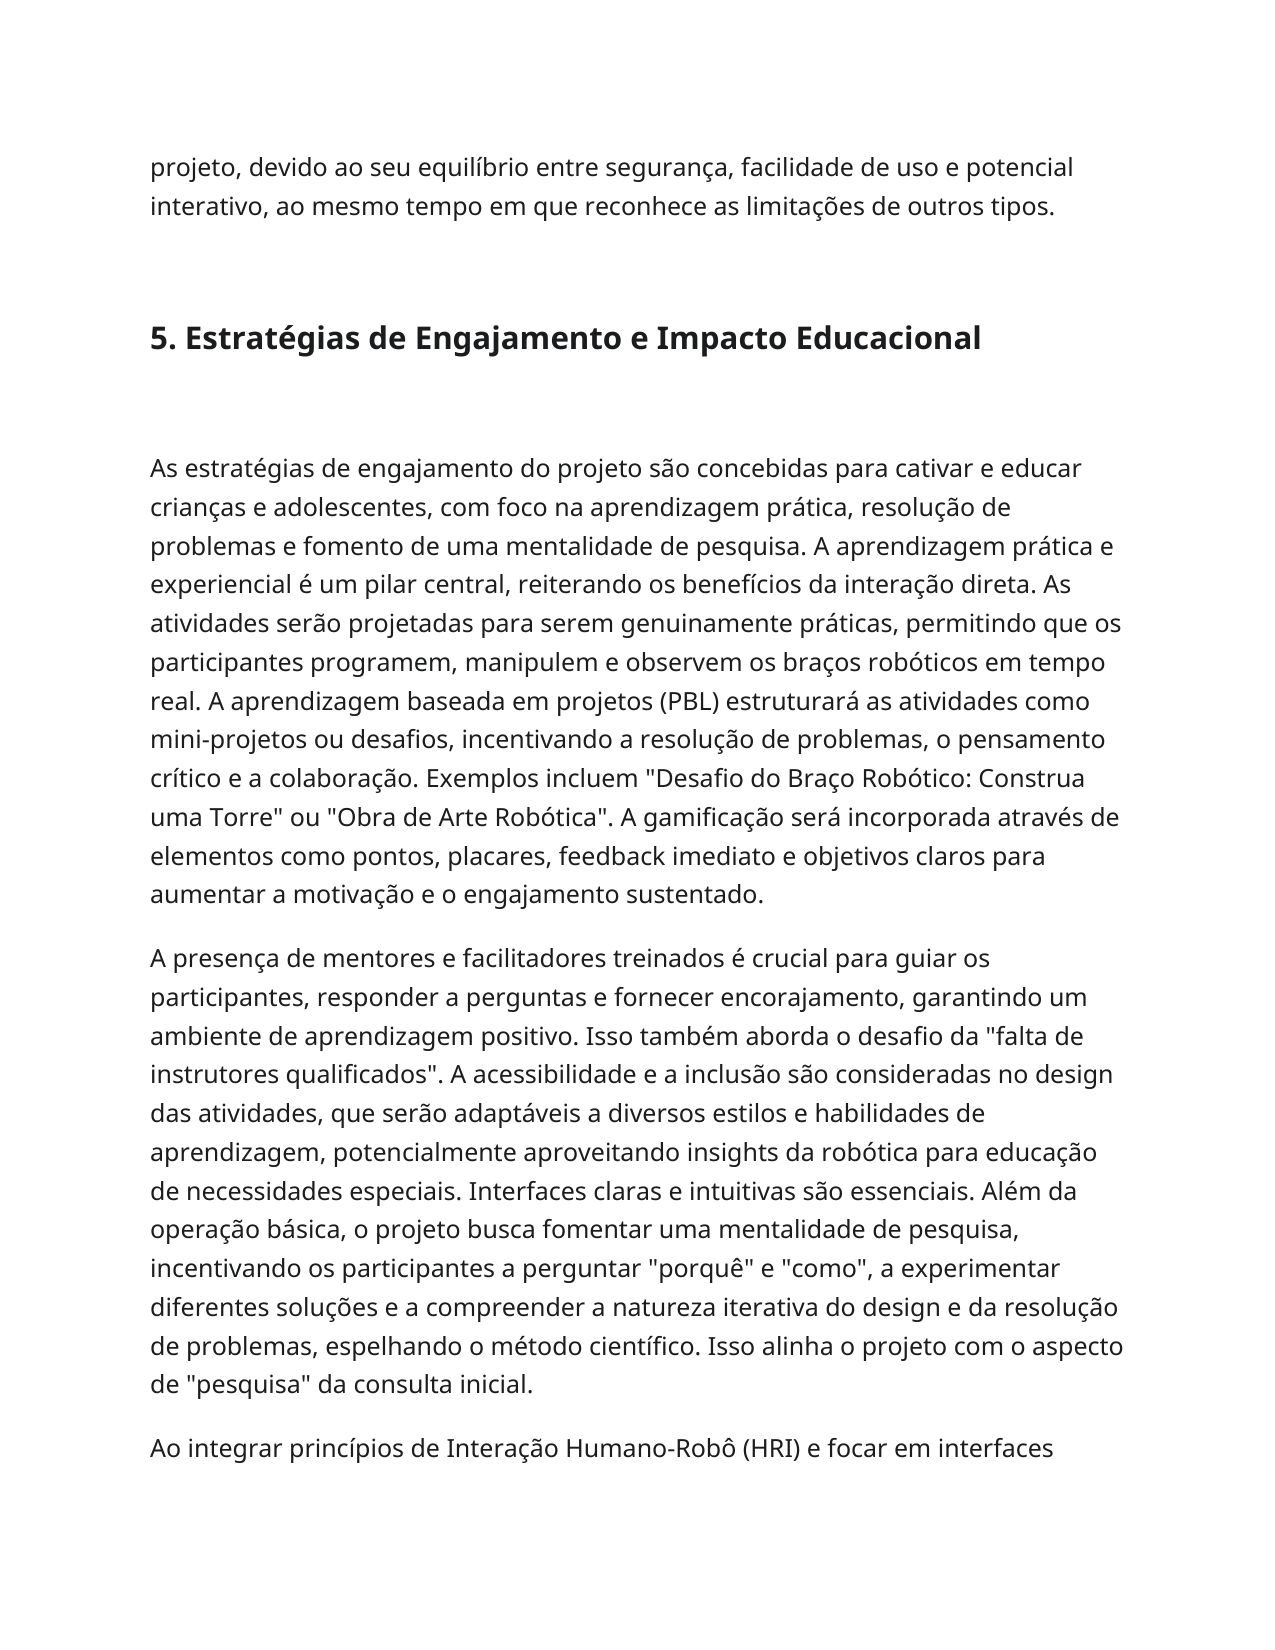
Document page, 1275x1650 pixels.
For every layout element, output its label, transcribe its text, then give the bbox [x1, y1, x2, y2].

text A presença de mentores e facilitadores treinados é crucial para guiar os participantes, responder a perguntas e fornecer encorajamento, garantindo um ambiente de aprendizagem positivo. Isso também aborda o desafio da "falta de instrutores qualificados". A acessibilidade e a inclusão são consideradas no design das atividades, que serão adaptáveis a diversos estilos e habilidades de aprendizagem, potencialmente aproveitando insights da robótica para educação de necessidades especiais. Interfaces claras e intuitivas são essenciais. Além da operação básica, o projeto busca fomentar uma mentalidade de pesquisa, incentivando os participantes a perguntar "porquê" e "como", a experimentar diferentes soluções e a compreender a natureza iterativa do design e da resolução de problemas, espelhando o método científico. Isso alinha o projeto com o aspecto de "pesquisa" da consulta inicial. [150, 941, 1125, 1401]
text As estratégias de engajamento do projeto são concebidas para cativar e educar crianças e adolescentes, com foco na aprendizagem prática, resolução de problemas e fomento de uma mentalidade de pesquisa. A aprendizagem prática e experiencial é um pilar central, reiterando os benefícios da interação direta. As atividades serão projetadas para serem genuinamente práticas, permitindo que os participantes programem, manipulem e observem os braços robóticos em tempo real. A aprendizagem baseada em projetos (PBL) estruturará as atividades como mini-projetos ou desafios, incentivando a resolução de problemas, o pensamento crítico e a colaboração. Exemplos incluem "Desafio do Braço Robótico: Construa uma Torre" ou "Obra de Arte Robótica". A gamificação será incorporada através de elementos como pontos, placares, feedback imediato e objetivos claros para aumentar a motivação e o engajamento sustentado. [150, 451, 1125, 911]
subtitle 5. Estratégias de Engajamento e Impacto Educacional [150, 316, 1125, 359]
text Ao integrar princípios de Interação Humano-Robô (HRI) e focar em interfaces [150, 1431, 1125, 1465]
text projeto, devido ao seu equilíbrio entre segurança, facilidade de uso e potencial interativo, ao mesmo tempo em que reconhece as limitações de outros tipos. [150, 150, 1125, 223]
